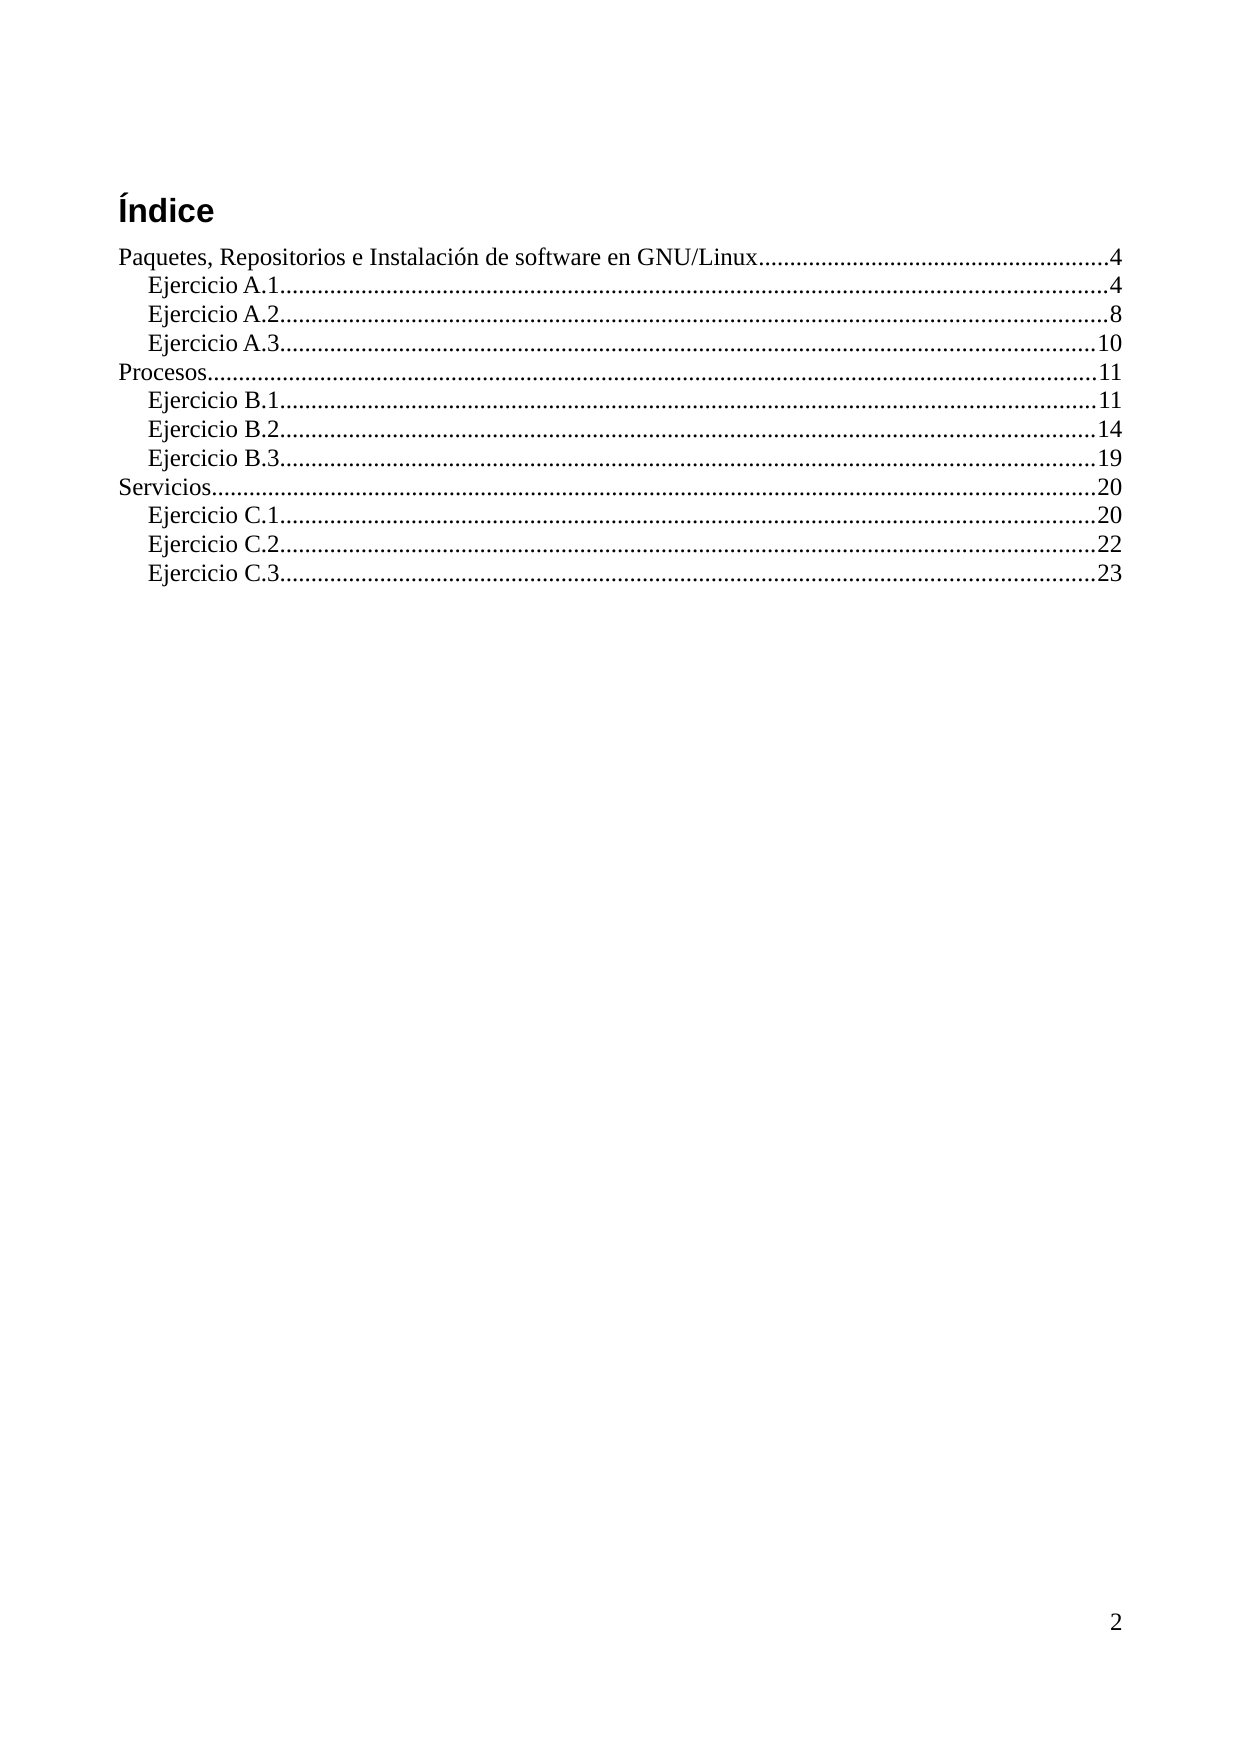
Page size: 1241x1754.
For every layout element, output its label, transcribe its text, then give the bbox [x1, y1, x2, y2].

text Ejercicio C.3 23 [148, 558, 1122, 587]
text Paquetes, Repositorios e Instalación de software en GNU/Linux 4 [118, 242, 1122, 270]
text Servicios 20 [118, 472, 1122, 500]
text Ejercicio C.1 20 [148, 500, 1122, 529]
text Ejercicio A.1 4 [148, 270, 1122, 299]
text Ejercicio B.3 19 [148, 443, 1122, 472]
text Procesos 11 [118, 357, 1122, 385]
text Ejercicio B.2 14 [148, 414, 1122, 443]
text Ejercicio B.1 11 [148, 385, 1122, 414]
text Ejercicio A.3 10 [148, 328, 1122, 357]
text Ejercicio A.2 8 [148, 299, 1122, 328]
text Ejercicio C.2 22 [148, 529, 1122, 558]
subtitle Índice [118, 191, 1122, 229]
